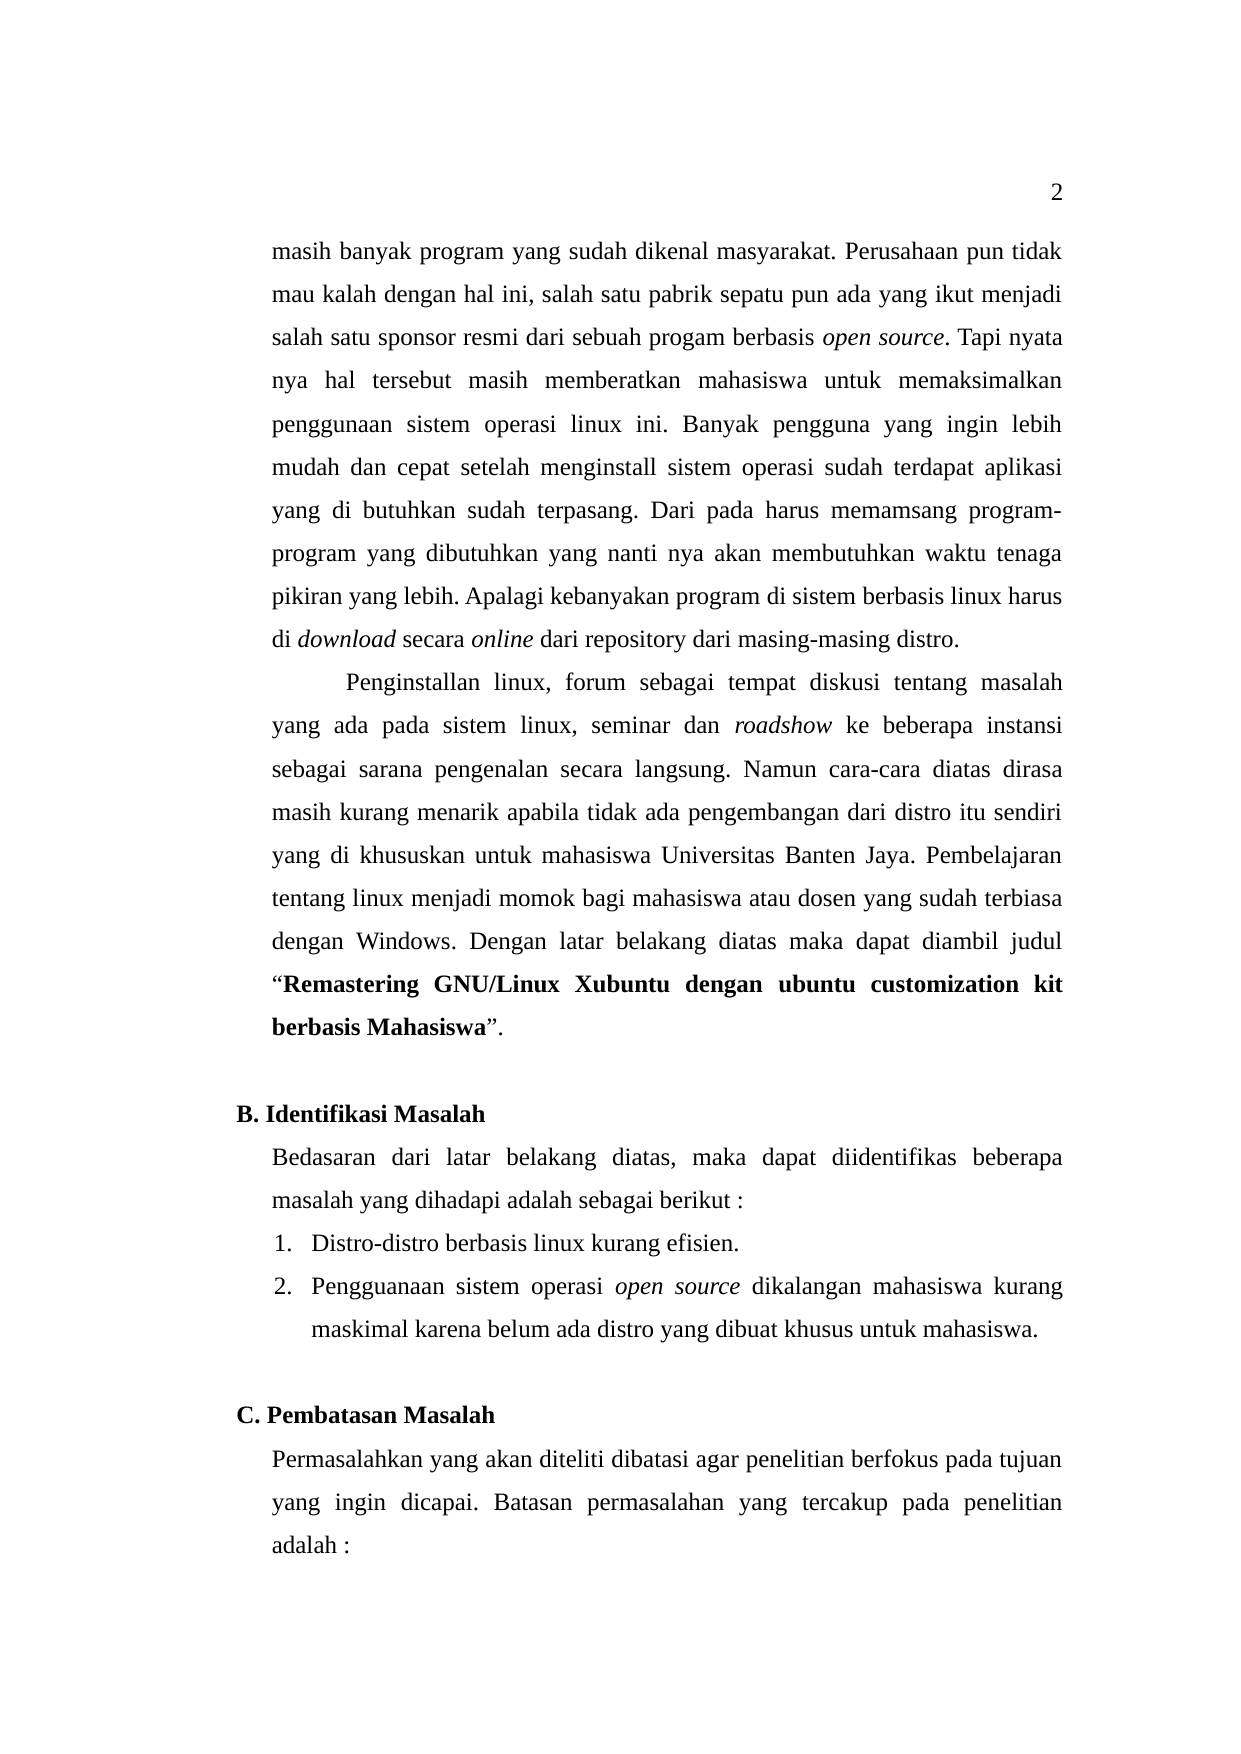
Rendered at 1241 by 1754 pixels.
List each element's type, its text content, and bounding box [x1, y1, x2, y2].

text B. Identifikasi Masalah [236, 1099, 1063, 1127]
list Pengguanaan sistem operasi open source dikalangan mahasiswa kurang maskimal karena belum ada distro yang dibuat khusus untuk mahasiswa. [274, 1271, 1063, 1343]
text masih banyak program yang sudah dikenal masyarakat. Perusahaan pun tidak mau kalah dengan hal ini, salah satu pabrik sepatu pun ada yang ikut menjadi salah satu sponsor resmi dari sebuah progam berbasis open source. Tapi nyata nya hal tersebut masih memberatkan mahasiswa untuk memaksimalkan penggunaan sistem operasi linux ini. Banyak pengguna yang ingin lebih mudah dan cepat setelah menginstall sistem operasi sudah terdapat aplikasi yang di butuhkan sudah terpasang. Dari pada harus memamsang program-program yang dibutuhkan yang nanti nya akan membutuhkan waktu tenaga pikiran yang lebih. Apalagi kebanyakan program di sistem berbasis linux harus di download secara online dari repository dari masing-masing distro. [272, 236, 1063, 653]
text Penginstallan linux, forum sebagai tempat diskusi tentang masalah yang ada pada sistem linux, seminar dan roadshow ke beberapa instansi sebagai sarana pengenalan secara langsung. Namun cara-cara diatas dirasa masih kurang menarik apabila tidak ada pengembangan dari distro itu sendiri yang di khususkan untuk mahasiswa Universitas Banten Jaya. Pembelajaran tentang linux menjadi momok bagi mahasiswa atau dosen yang sudah terbiasa dengan Windows. Dengan latar belakang diatas maka dapat diambil judul “Remastering GNU/Linux Xubuntu dengan ubuntu customization kit berbasis Mahasiswa”. [272, 667, 1063, 1041]
text Permasalahkan yang akan diteliti dibatasi agar penelitian berfokus pada tujuan yang ingin dicapai. Batasan permasalahan yang tercakup pada penelitian adalah : [272, 1444, 1063, 1559]
list Distro-distro berbasis linux kurang efisien. [274, 1228, 1063, 1257]
text C. Pembatasan Masalah [236, 1401, 1063, 1429]
text Bedasaran dari latar belakang diatas, maka dapat diidentifikas beberapa masalah yang dihadapi adalah sebagai berikut : [272, 1142, 1063, 1214]
